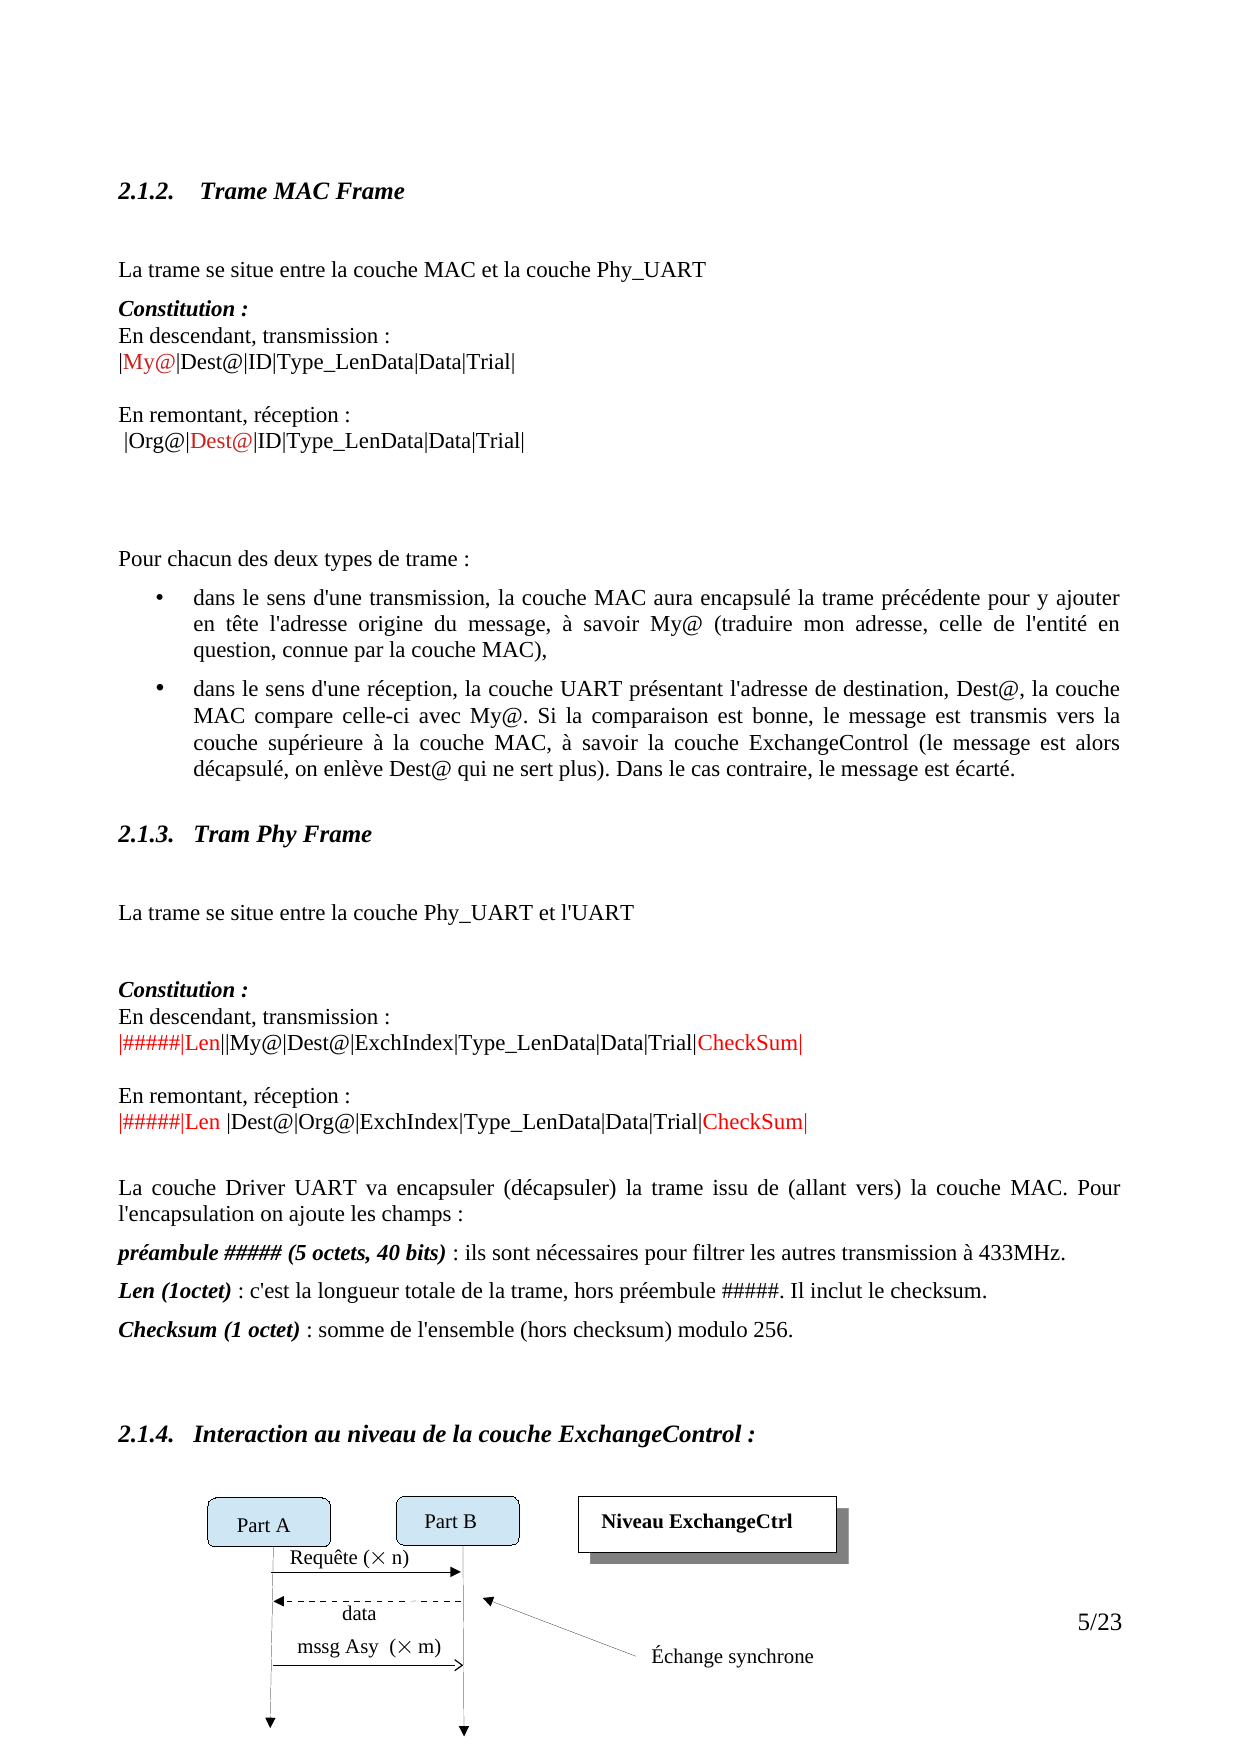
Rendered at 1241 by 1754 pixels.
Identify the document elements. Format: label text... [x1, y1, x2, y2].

text préambule ##### (5 octets, 40 bits) : ils sont nécessaires pour filtrer les autres transmission à 433MHz. [118, 1239, 1122, 1265]
text En descendant, transmission : [118, 1003, 1122, 1029]
text En descendant, transmission : [118, 322, 1122, 348]
list dans le sens d'une transmission, la couche MAC aura encapsulé la trame précédente pour y ajouter en tête l'adresse origine du message, à savoir My@ (traduire mon adresse, celle de l'entité en question, connue par la couche MAC), [156, 584, 1122, 663]
text La trame se situe entre la couche Phy_UART et l'UART [118, 899, 1122, 925]
text En remontant, réception : [118, 1082, 1122, 1108]
list dans le sens d'une réception, la couche UART présentant l'adresse de destination, Dest@, la couche MAC compare celle-ci avec My@. Si la comparaison est bonne, le message est transmis vers la couche supérieure à la couche MAC, à savoir la couche ExchangeControl (le message est alors décapsulé, on enlève Dest@ qui ne sert plus). Dans le cas contraire, le message est écarté. [156, 675, 1122, 781]
subtitle Interaction au niveau de la couche ExchangeControl : [118, 1419, 1122, 1448]
text La couche Driver UART va encapsuler (décapsuler) la trame issu de (allant vers) la couche MAC. Pour l'encapsulation on ajoute les champs : [118, 1173, 1122, 1226]
text Constitution : [118, 295, 1122, 322]
subtitle Tram Phy Frame [118, 819, 1122, 847]
text La trame se situe entre la couche MAC et la couche Phy_UART [118, 256, 1122, 283]
text Checksum (1 octet) : somme de l'ensemble (hors checksum) modulo 256. [118, 1316, 1122, 1343]
text |My@|Dest@|ID|Type_LenData|Data|Trial| [118, 348, 1122, 374]
text |#####|Len||My@|Dest@|ExchIndex|Type_LenData|Data|Trial|CheckSum| [118, 1029, 1122, 1056]
text Pour chacun des deux types de trame : [118, 545, 1122, 571]
text En remontant, réception : [118, 401, 1122, 427]
text Constitution : [118, 977, 1122, 1003]
text Len (1octet) : c'est la longueur totale de la trame, hors préembule #####. Il inclut le checksum. [118, 1278, 1122, 1304]
subtitle Trame MAC Frame [118, 176, 1122, 205]
text |Org@|Dest@|ID|Type_LenData|Data|Trial| [118, 427, 1122, 453]
text |#####|Len |Dest@|Org@|ExchIndex|Type_LenData|Data|Trial|CheckSum| [118, 1108, 1122, 1135]
